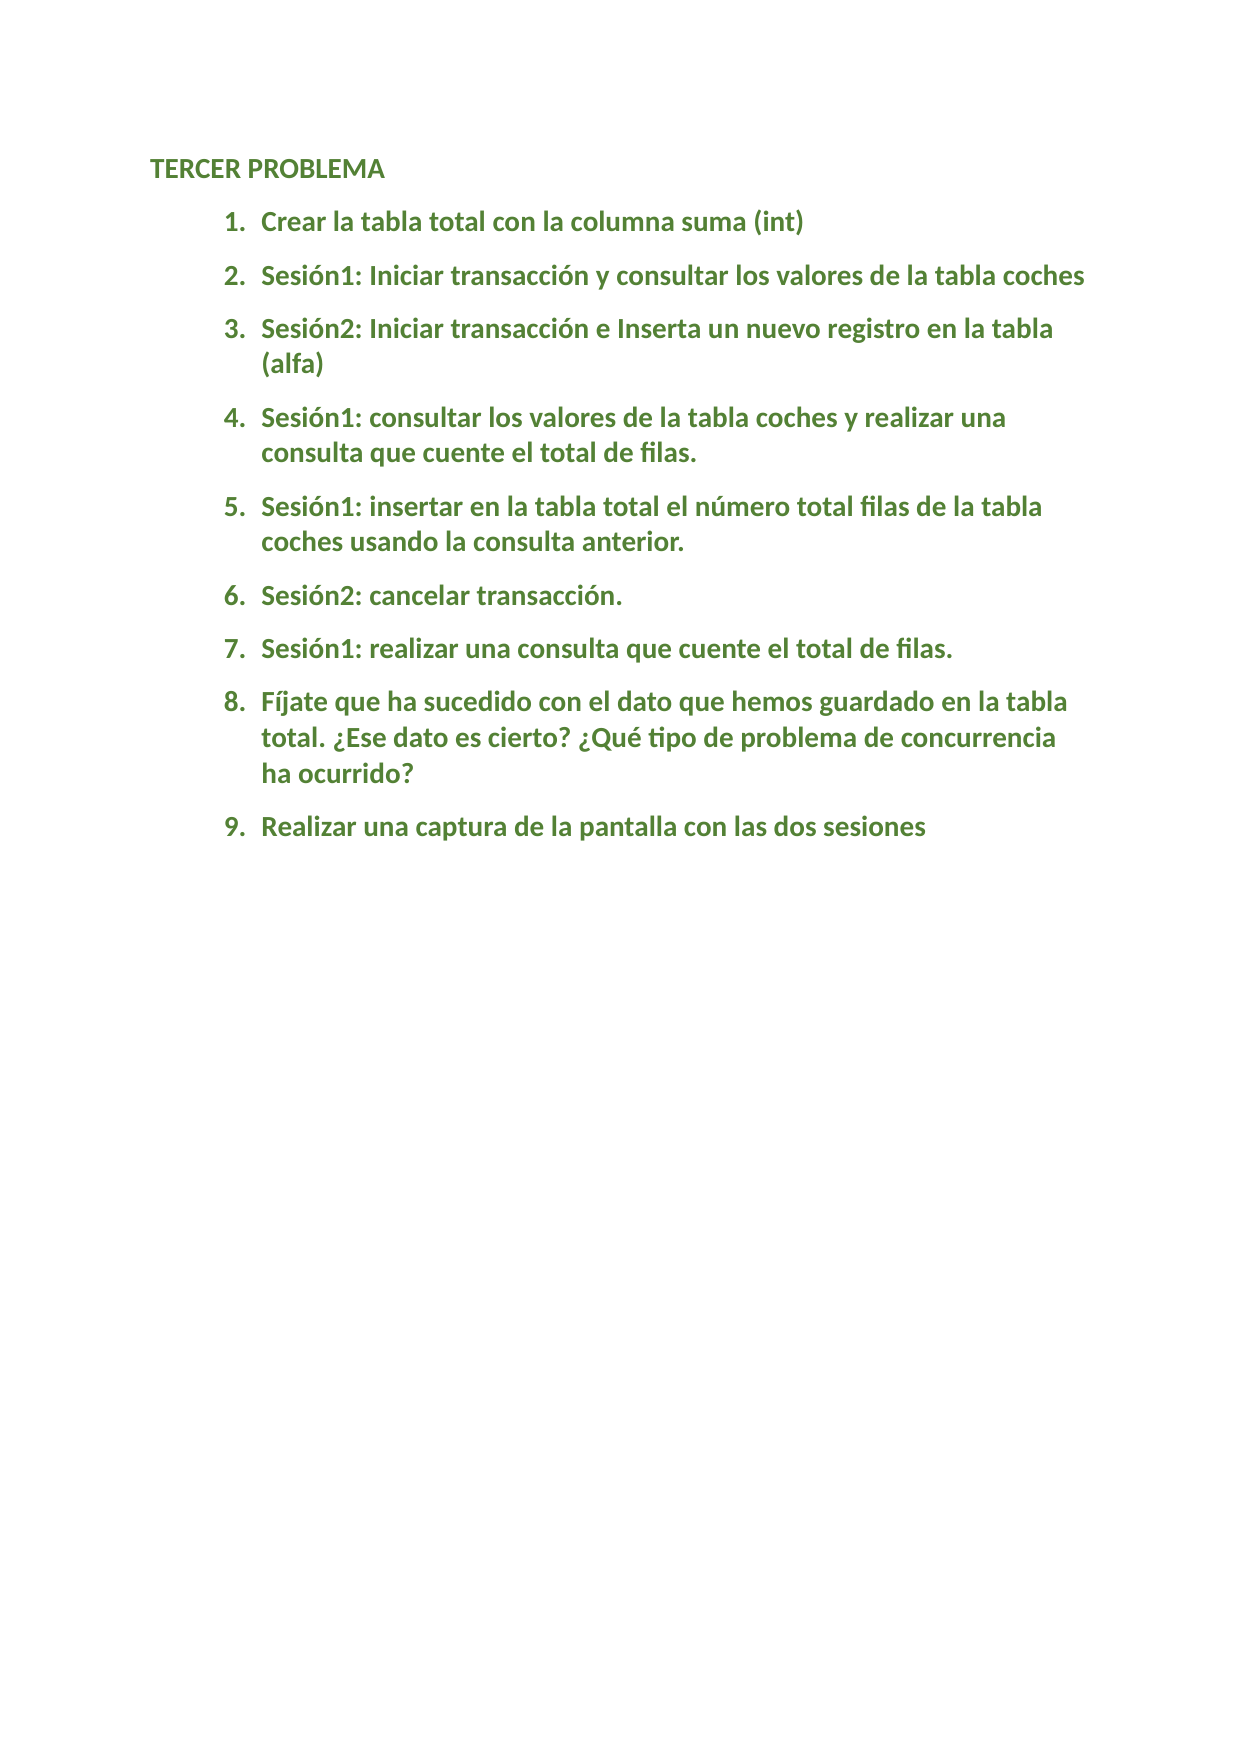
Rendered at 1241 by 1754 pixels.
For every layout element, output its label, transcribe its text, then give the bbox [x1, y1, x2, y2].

list Sesión1: realizar una consulta que cuente el total de filas. [224, 630, 1090, 666]
list Sesión1: insertar en la tabla total el número total filas de la tabla coches usando la consulta anterior. [224, 488, 1090, 559]
list Crear la tabla total con la columna suma (int) [224, 203, 1090, 239]
list Fíjate que ha sucedido con el dato que hemos guardado en la tabla total. ¿Ese dato es cierto? ¿Qué tipo de problema de concurrencia ha ocurrido? [224, 683, 1090, 790]
list Sesión2: Iniciar transacción e Inserta un nuevo registro en la tabla (alfa) [224, 310, 1090, 381]
list Sesión1: consultar los valores de la tabla coches y realizar una consulta que cuente el total de filas. [224, 399, 1090, 470]
text TERCER PROBLEMA [150, 150, 1090, 186]
list Realizar una captura de la pantalla con las dos sesiones [224, 808, 1090, 844]
list Sesión1: Iniciar transacción y consultar los valores de la tabla coches [224, 257, 1090, 292]
list Sesión2: cancelar transacción. [224, 577, 1090, 612]
